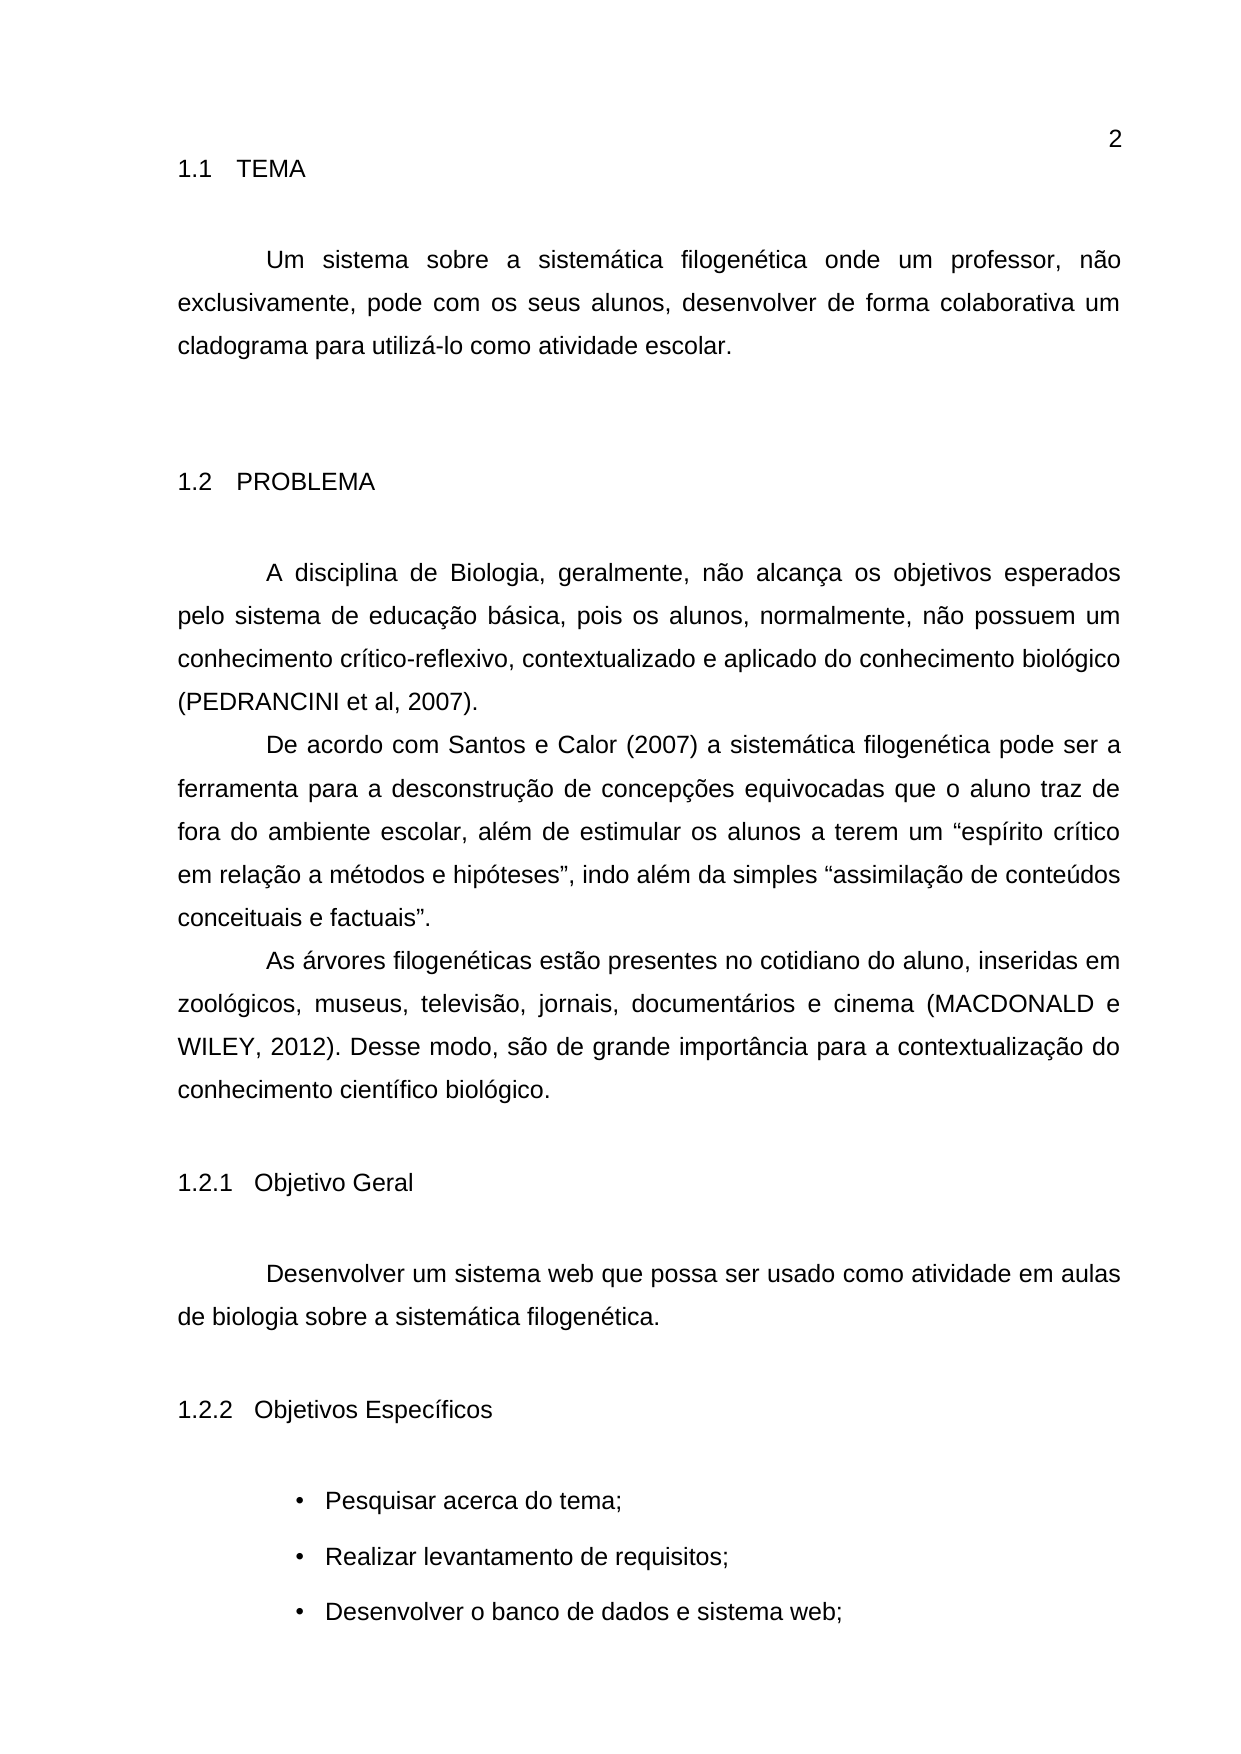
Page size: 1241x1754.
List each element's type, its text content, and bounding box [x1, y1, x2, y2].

text As árvores filogenéticas estão presentes no cotidiano do aluno, inseridas em zoológicos, museus, televisão, jornais, documentários e cinema (MACDONALD e WILEY, 2012). Desse modo, são de grande importância para a contextualização do conhecimento científico biológico. [177, 946, 1122, 1104]
list Pesquisar acerca do tema; [177, 1486, 1122, 1515]
text Desenvolver um sistema web que possa ser usado como atividade em aulas de biologia sobre a sistemática filogenética. [177, 1259, 1122, 1331]
subtitle Objetivo Geral [177, 1168, 1122, 1197]
text De acordo com Santos e Calor (2007) a sistemática filogenética pode ser a ferramenta para a desconstrução de concepções equivocadas que o aluno traz de fora do ambiente escolar, além de estimular os alunos a terem um “espírito crítico em relação a métodos e hipóteses”, indo além da simples “assimilação de conteúdos conceituais e factuais”. [177, 730, 1122, 932]
subtitle Objetivos Específicos [177, 1395, 1122, 1423]
text Um sistema sobre a sistemática filogenética onde um professor, não exclusivamente, pode com os seus alunos, desenvolver de forma colaborativa um cladograma para utilizá-lo como atividade escolar. [177, 245, 1122, 360]
subtitle PROBLEMA [177, 467, 1122, 495]
subtitle TEMA [177, 153, 1122, 182]
list Desenvolver o banco de dados e sistema web; [177, 1597, 1122, 1626]
text A disciplina de Biologia, geralmente, não alcança os objetivos esperados pelo sistema de educação básica, pois os alunos, normalmente, não possuem um conhecimento crítico-reflexivo, contextualizado e aplicado do conhecimento biológico (PEDRANCINI et al, 2007). [177, 558, 1122, 716]
list Realizar levantamento de requisitos; [177, 1542, 1122, 1571]
